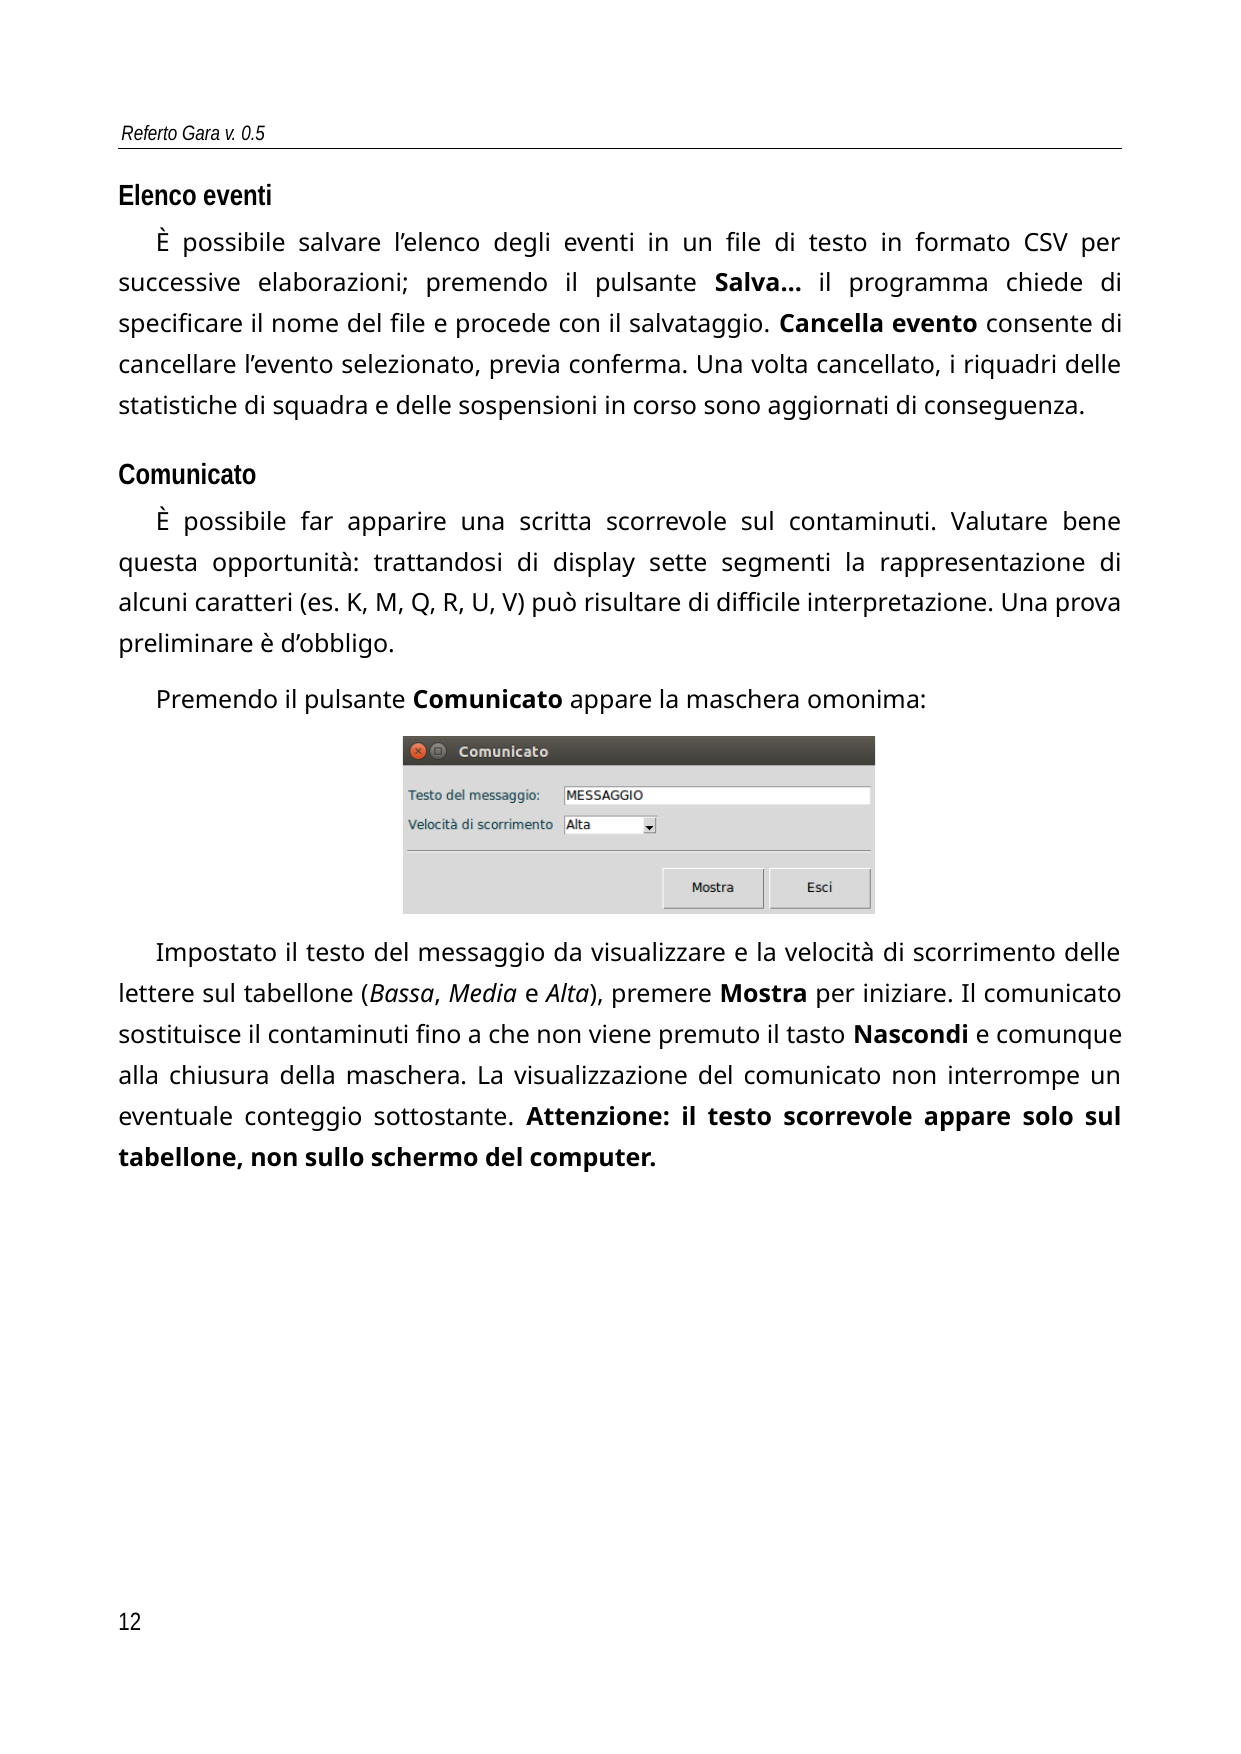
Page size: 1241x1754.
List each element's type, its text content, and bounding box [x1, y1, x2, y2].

subtitle Elenco eventi [118, 178, 1122, 212]
text È possibile far apparire una scritta scorrevole sul contaminuti. Valutare bene questa opportunità: trattandosi di display sette segmenti la rappresentazione di alcuni caratteri (es. K, M, Q, R, U, V) può risultare di difficile interpretazione. Una prova preliminare è d’obbligo. [118, 503, 1122, 660]
text È possibile salvare l’elenco degli eventi in un file di testo in formato CSV per successive elaborazioni; premendo il pulsante Salva… il programma chiede di specificare il nome del file e procede con il salvataggio. Cancella evento consente di cancellare l’evento selezionato, previa conferma. Una volta cancellato, i riquadri delle statistiche di squadra e delle sospensioni in corso sono aggiornati di conseguenza. [118, 224, 1122, 422]
text Impostato il testo del messaggio da visualizzare e la velocità di scorrimento delle lettere sul tabellone (Bassa, Media e Alta), premere Mostra per iniziare. Il comunicato sostituisce il contaminuti fino a che non viene premuto il tasto Nascondi e comunque alla chiusura della maschera. La visualizzazione del comunicato non interrompe un eventuale conteggio sottostante. Attenzione: il testo scorrevole appare solo sul tabellone, non sullo schermo del computer. [118, 935, 1122, 1173]
text Premendo il pulsante Comunicato appare la maschera omonima: [118, 681, 1122, 715]
picture [402, 736, 876, 914]
subtitle Comunicato [118, 457, 1122, 491]
